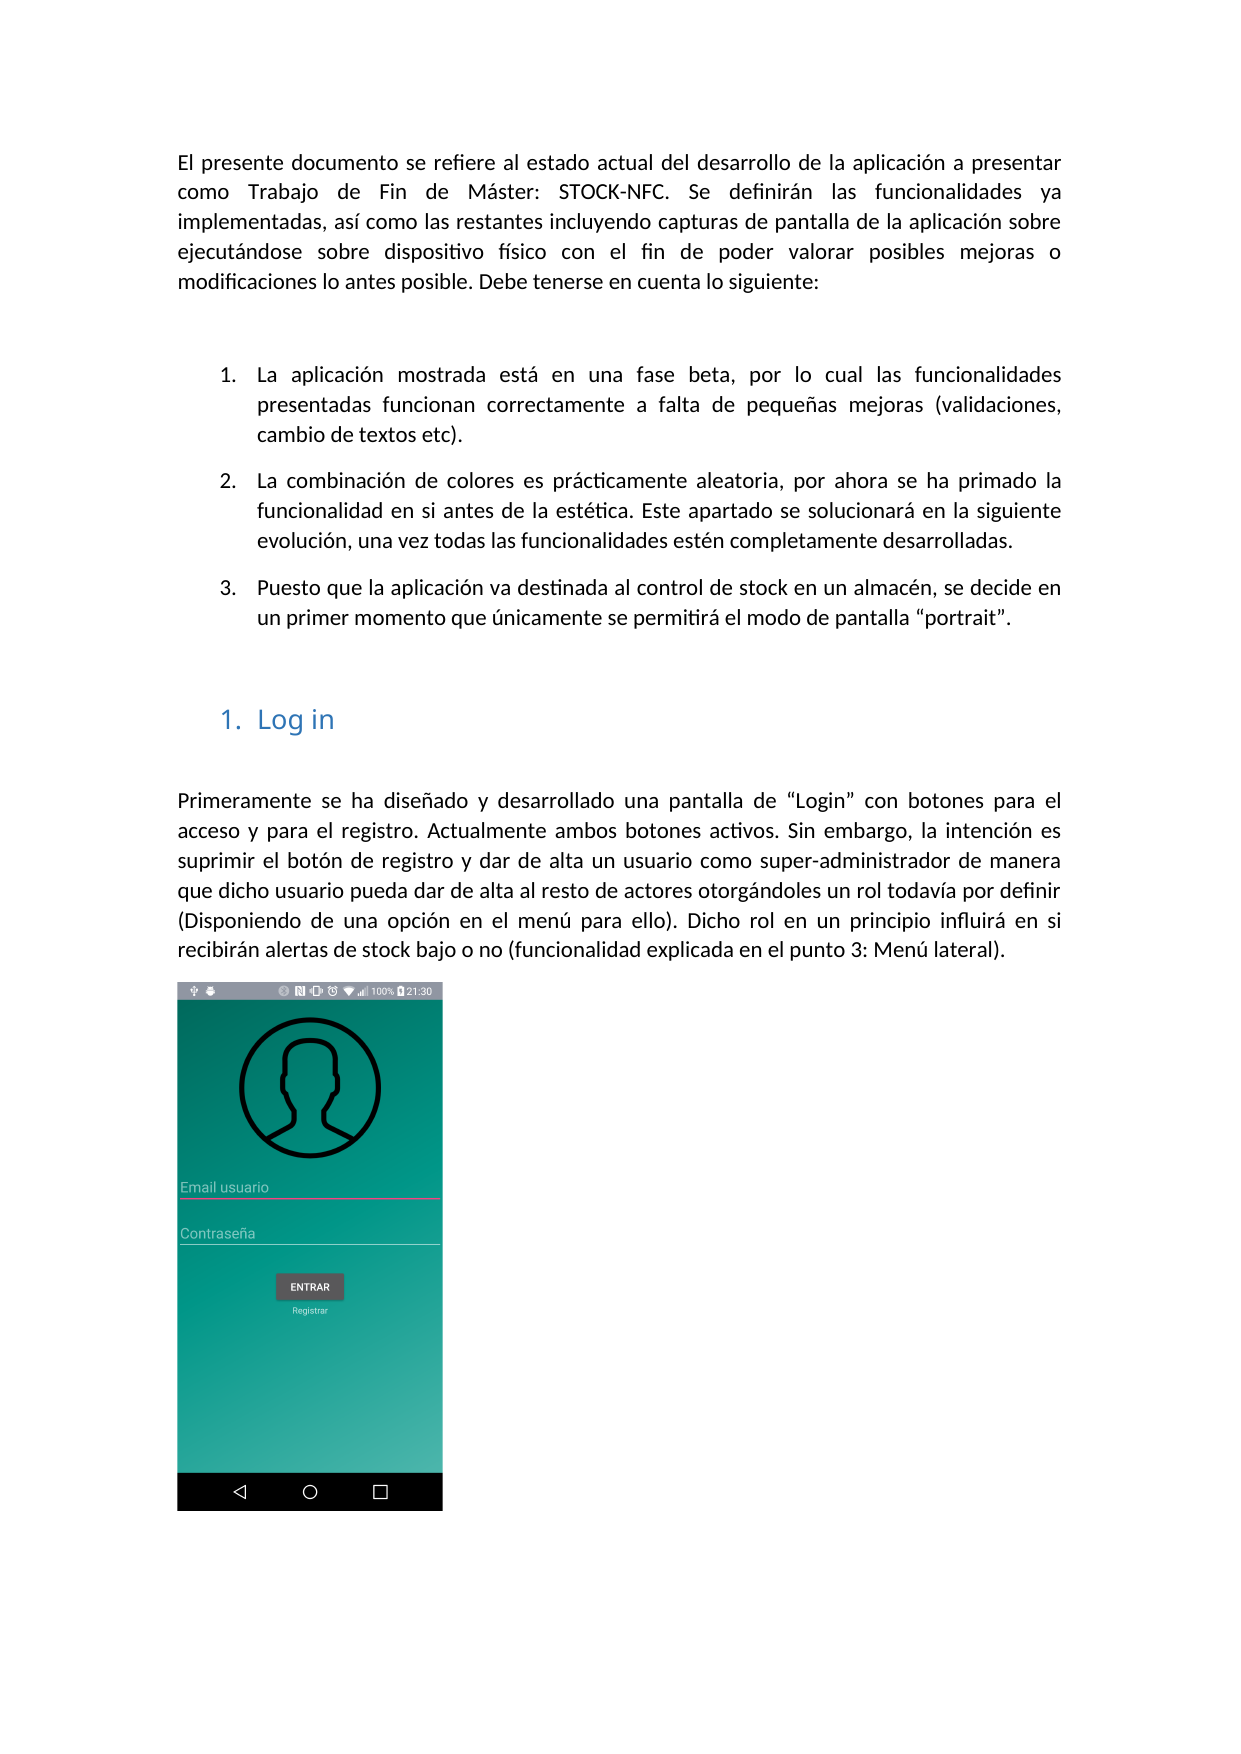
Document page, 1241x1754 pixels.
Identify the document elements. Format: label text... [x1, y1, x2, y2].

list La aplicación mostrada está en una fase beta, por lo cual las funcionalidades presentadas funcionan correctamente a falta de pequeñas mejoras (validaciones, cambio de textos etc). [219, 360, 1063, 448]
list Log in [219, 700, 1063, 737]
list Puesto que la aplicación va destinada al control de stock en un almacén, se decide en un primer momento que únicamente se permitirá el modo de pantalla “portrait”. [219, 573, 1063, 631]
list La combinación de colores es prácticamente aleatoria, por ahora se ha primado la funcionalidad en si antes de la estética. Este apartado se solucionará en la siguiente evolución, una vez todas las funcionalidades estén completamente desarrolladas. [219, 467, 1063, 554]
text Primeramente se ha diseñado y desarrollado una pantalla de “Login” con botones para el acceso y para el registro. Actualmente ambos botones activos. Sin embargo, la intención es suprimir el botón de registro y dar de alta un usuario como super-administrador de manera que dicho usuario pueda dar de alta al resto de actores otorgándoles un rol todavía por definir (Disponiendo de una opción en el menú para ello). Dicho rol en un principio influirá en si recibirán alertas de stock bajo o no (funcionalidad explicada en el punto 3: Menú lateral). [177, 786, 1063, 964]
text El presente documento se refiere al estado actual del desarrollo de la aplicación a presentar como Trabajo de Fin de Máster: STOCK-NFC. Se definirán las funcionalidades ya implementadas, así como las restantes incluyendo capturas de pantalla de la aplicación sobre ejecutándose sobre dispositivo físico con el fin de poder valorar posibles mejoras o modificaciones lo antes posible. Debe tenerse en cuenta lo siguiente: [177, 148, 1063, 295]
